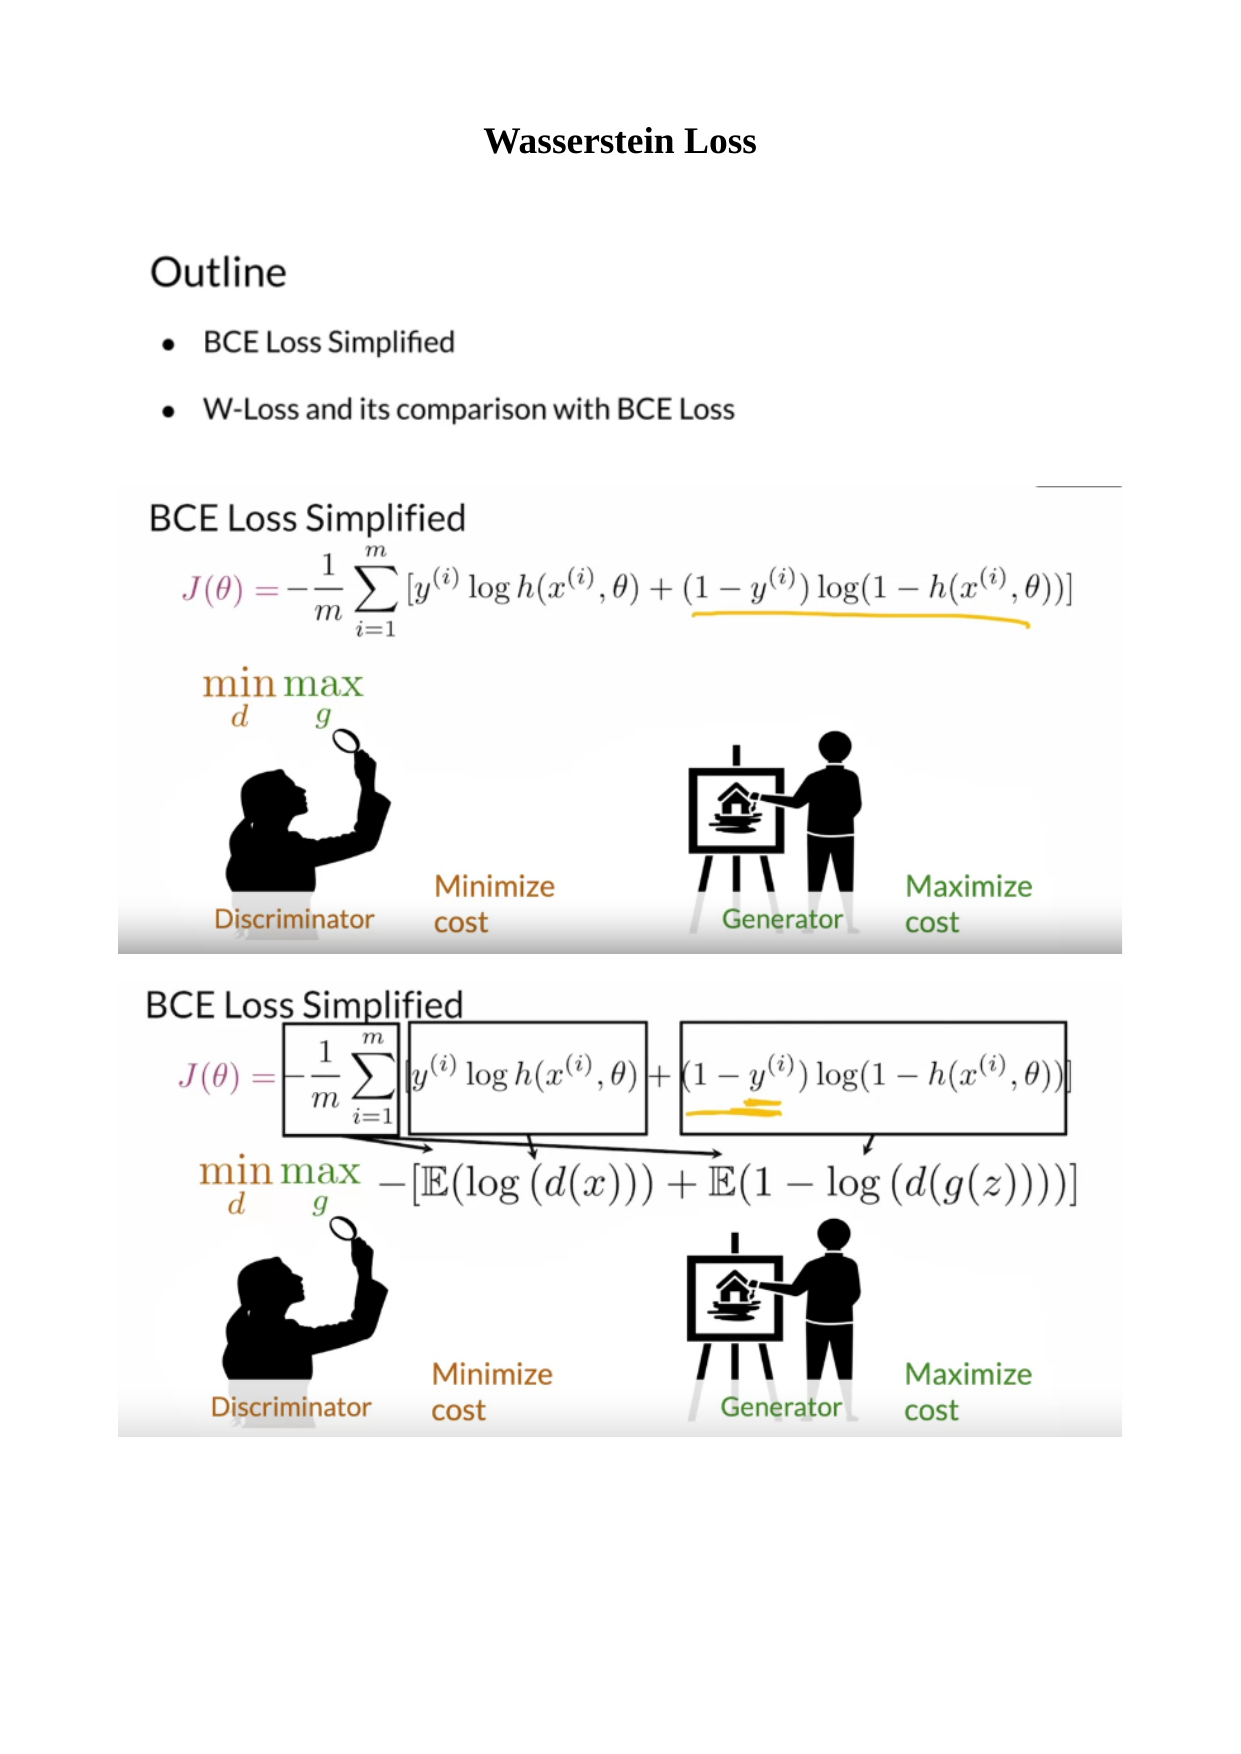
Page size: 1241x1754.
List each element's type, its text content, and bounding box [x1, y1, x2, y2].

picture [118, 982, 1123, 1437]
picture [118, 486, 1123, 954]
picture [118, 246, 1123, 458]
subtitle Wasserstein Loss [118, 118, 1122, 161]
